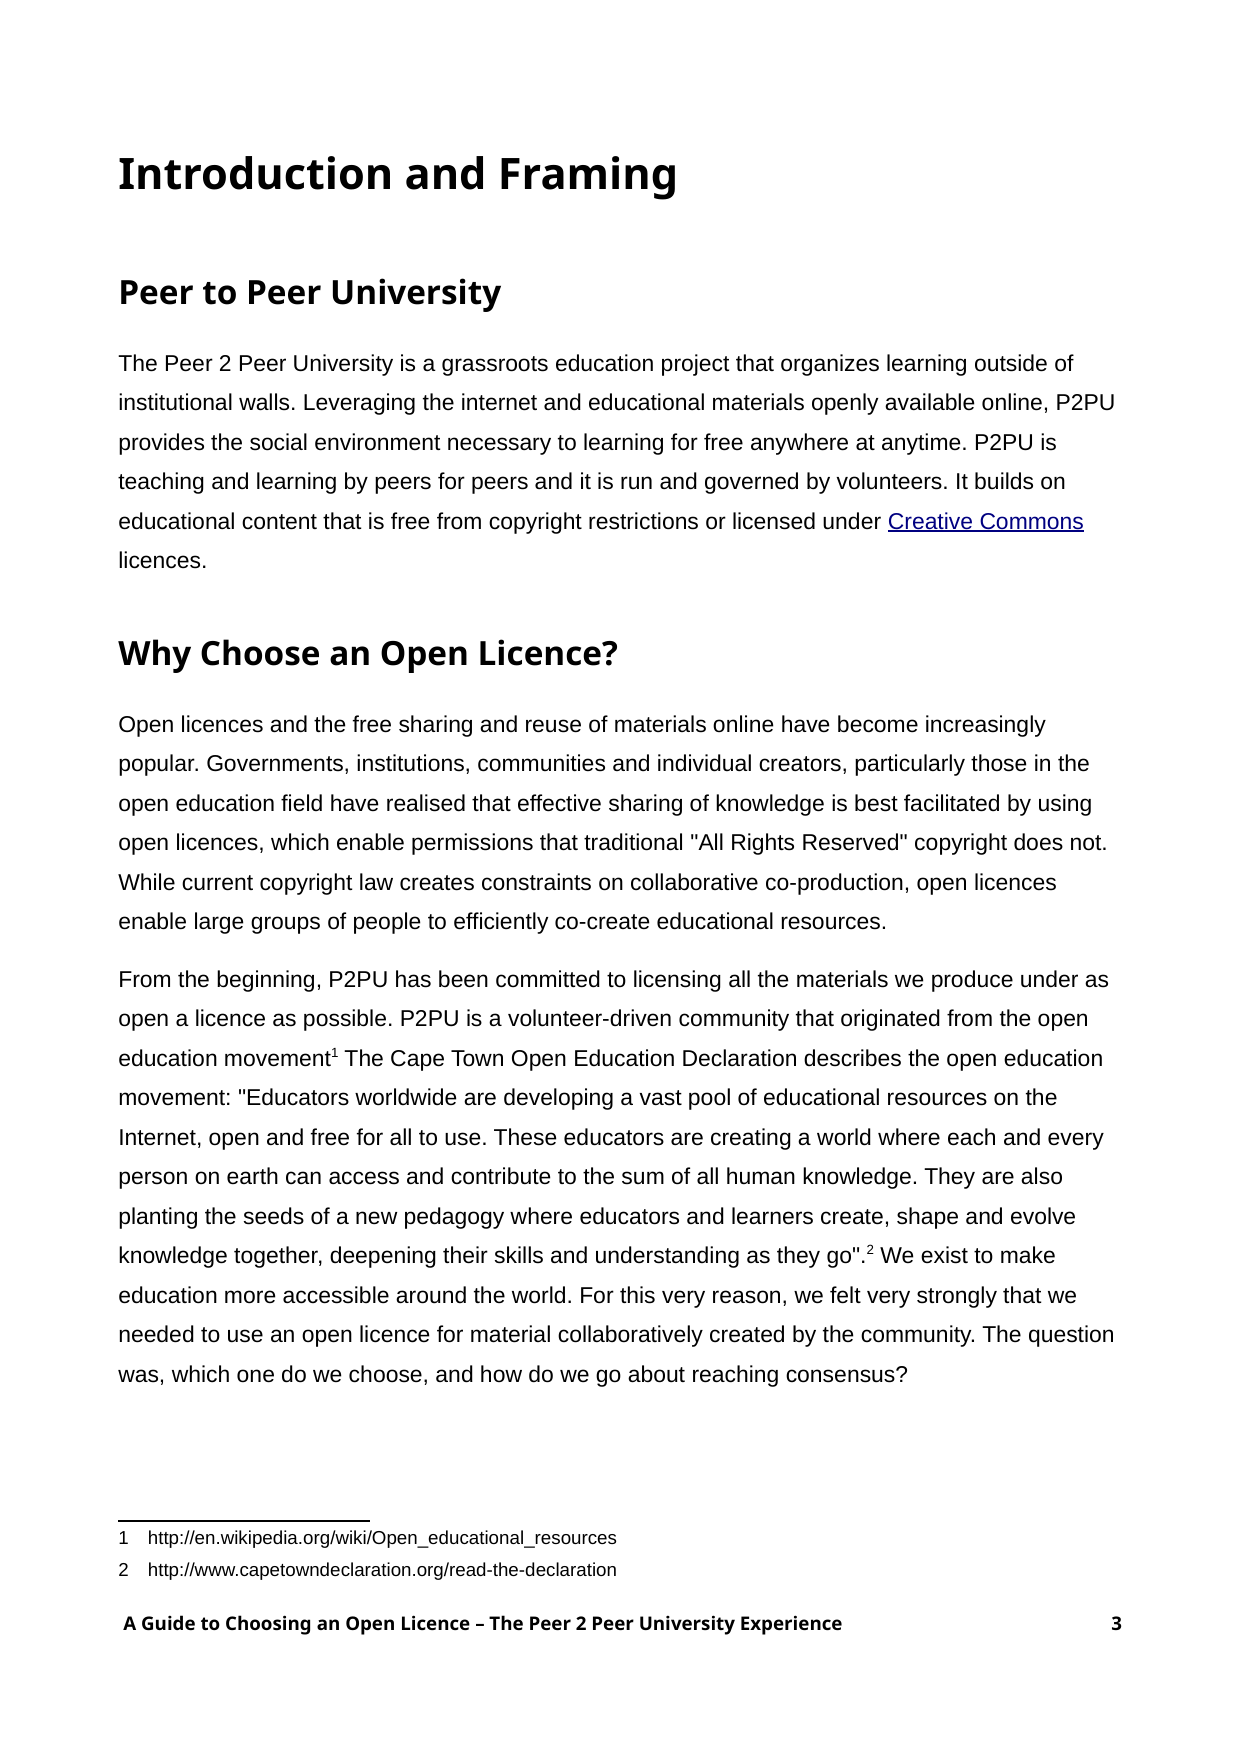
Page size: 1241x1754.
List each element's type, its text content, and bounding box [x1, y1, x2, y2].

subtitle Peer to Peer University [118, 269, 1122, 314]
text From the beginning, P2PU has been committed to licensing all the materials we produce under as open a licence as possible. P2PU is a volunteer-driven community that originated from the open education movement The Cape Town Open Education Declaration describes the open education movement: "Educators worldwide are developing a vast pool of educational resources on the Internet, open and free for all to use. These educators are creating a world where each and every person on earth can access and contribute to the sum of all human knowledge. They are also planting the seeds of a new pedagogy where educators and learners create, shape and evolve knowledge together, deepening their skills and understanding as they go". We exist to make education more accessible around the world. For this very reason, we felt very strongly that we needed to use an open licence for material collaboratively created by the community. The question was, which one do we choose, and how do we go about reaching consensus? [118, 966, 1122, 1387]
text The Peer 2 Peer University is a grassroots education project that organizes learning outside of institutional walls. Leveraging the internet and educational materials openly available online, P2PU provides the social environment necessary to learning for free anywhere at anytime. P2PU is teaching and learning by peers for peers and it is run and governed by volunteers. It builds on educational content that is free from copyright restrictions or licensed under Creative Commons licences. [118, 350, 1122, 573]
text Open licences and the free sharing and reuse of materials online have become increasingly popular. Governments, institutions, communities and individual creators, particularly those in the open education field have realised that effective sharing of knowledge is best facilitated by using open licences, which enable permissions that traditional "All Rights Reserved" copyright does not. While current copyright law creates constraints on collaborative co-production, open licences enable large groups of people to efficiently co-create educational resources. [118, 711, 1122, 934]
subtitle Introduction and Framing [118, 143, 1122, 202]
text http://en.wikipedia.org/wiki/Open_educational_resources [118, 1527, 1122, 1548]
subtitle Why Choose an Open Licence? [118, 630, 1122, 675]
text http://www.capetowndeclaration.org/read-the-declaration [118, 1559, 1122, 1581]
